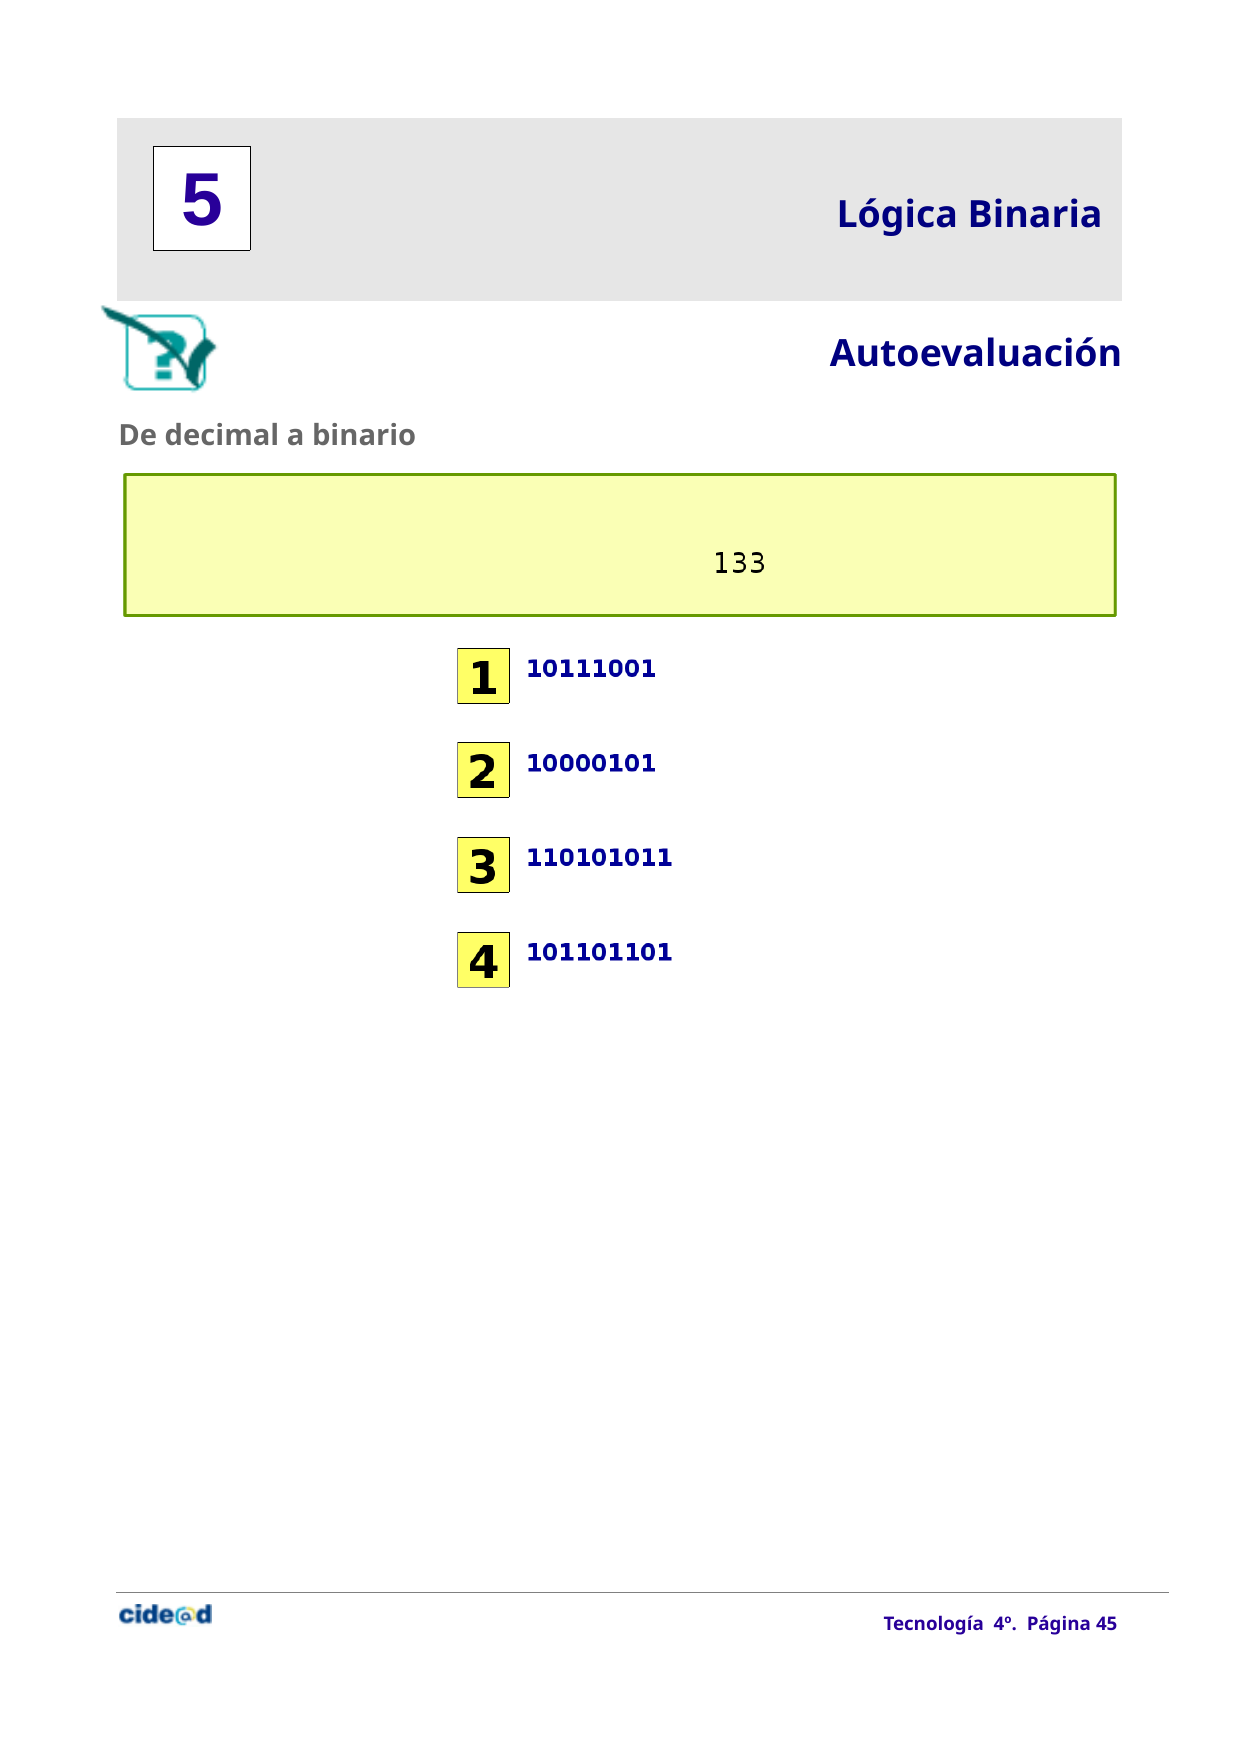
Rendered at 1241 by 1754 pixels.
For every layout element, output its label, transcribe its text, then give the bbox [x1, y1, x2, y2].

subtitle De decimal a binario [118, 414, 1122, 454]
title Autoevaluación [221, 326, 1122, 377]
picture [118, 1604, 212, 1627]
picture [100, 304, 221, 400]
picture [118, 466, 1123, 1001]
